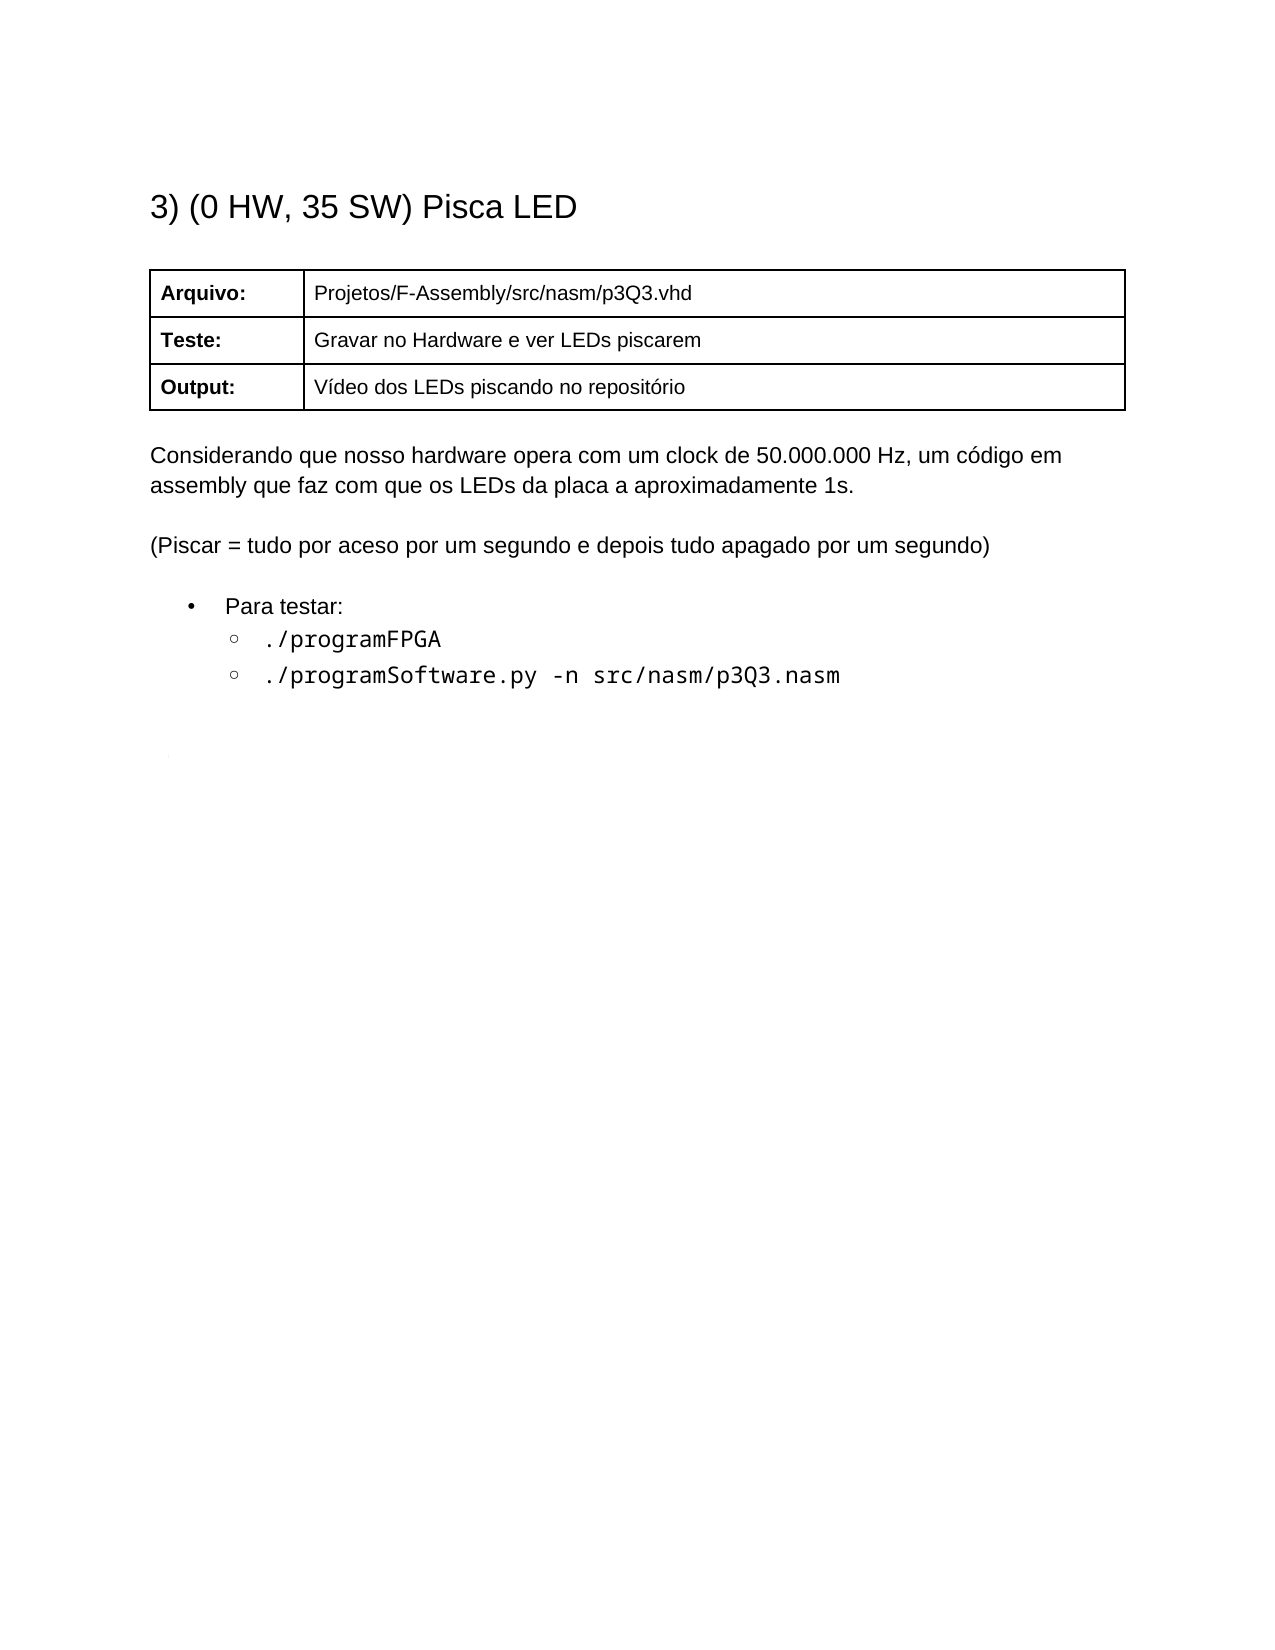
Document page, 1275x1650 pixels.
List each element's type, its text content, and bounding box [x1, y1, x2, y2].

list ./programSoftware.py -n src/nasm/p3Q3.nasm [225, 659, 1125, 690]
table_header Projetos/F-Assembly/src/nasm/p3Q3.vhd [305, 271, 1124, 316]
list ./programFPGA [225, 623, 1125, 654]
table_cell Gravar no Hardware e ver LEDs piscarem [305, 318, 1124, 362]
table_cell Output: [151, 365, 303, 409]
table_cell Vídeo dos LEDs piscando no repositório [305, 365, 1124, 409]
table_cell Teste: [151, 318, 303, 362]
text (Piscar = tudo por aceso por um segundo e depois tudo apagado por um segundo) [150, 532, 1125, 558]
list Para testar: [187, 593, 1125, 619]
text Considerando que nosso hardware opera com um clock de 50.000.000 Hz, um código em assembly que faz com que os LEDs da placa a aproximadamente 1s. [150, 442, 1125, 498]
table_header Arquivo: [151, 271, 303, 316]
subtitle 3) (0 HW, 35 SW) Pisca LED [150, 187, 1125, 226]
